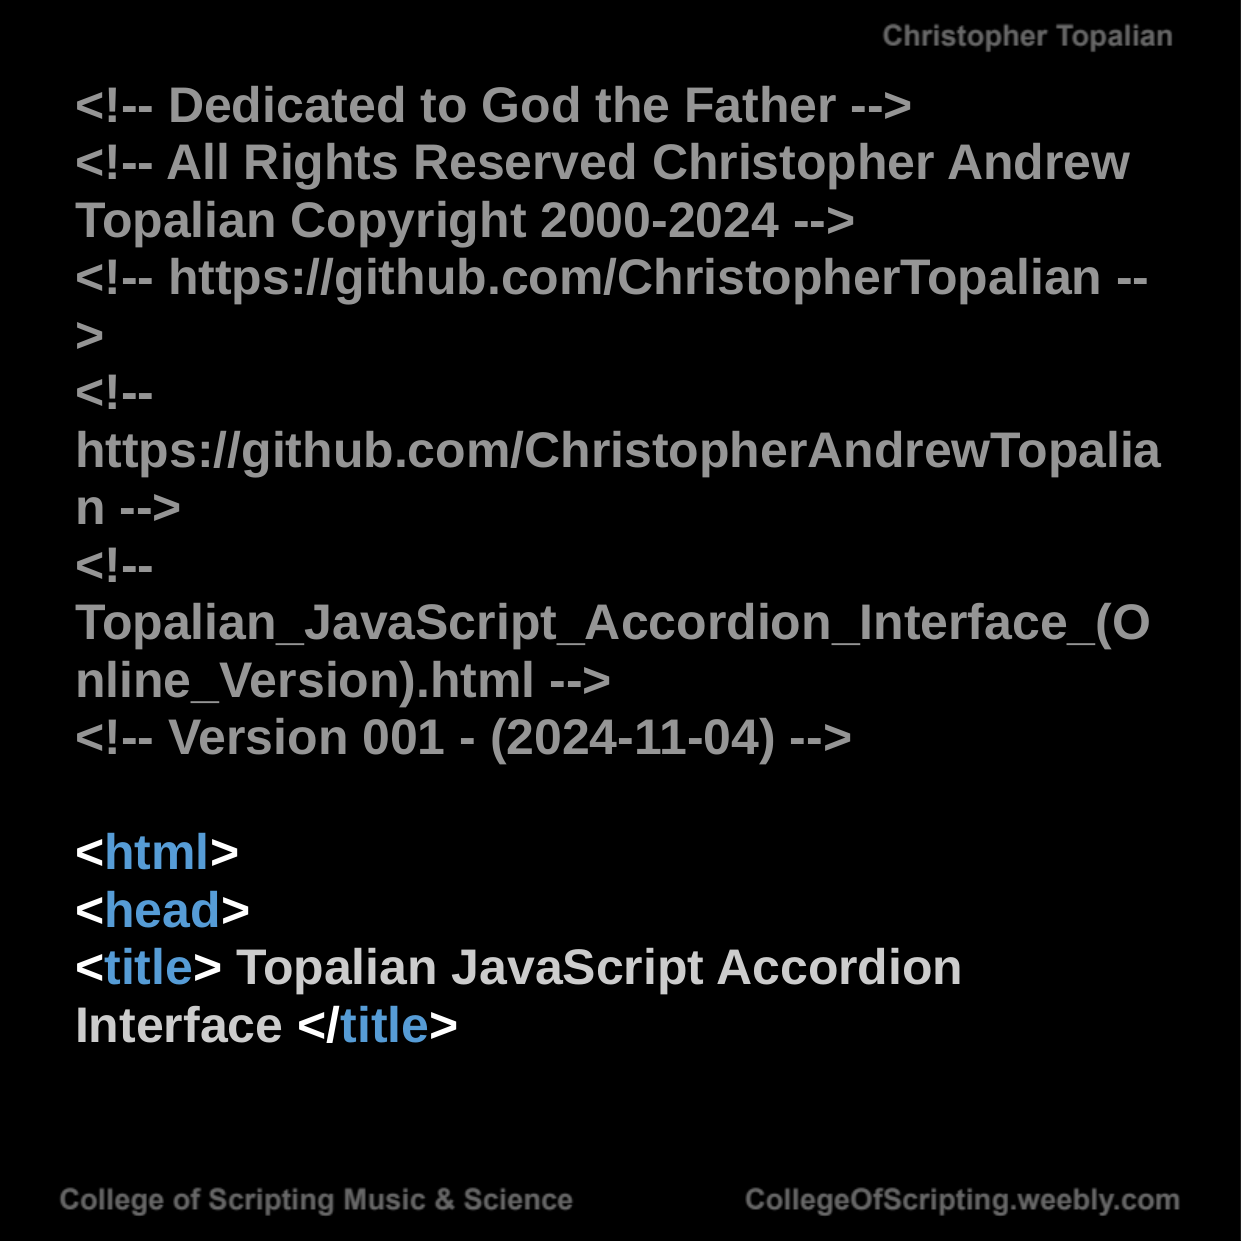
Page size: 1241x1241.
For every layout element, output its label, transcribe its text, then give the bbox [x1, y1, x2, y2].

text <!-- All Rights Reserved Christopher Andrew Topalian Copyright 2000-2024 --> [75, 132, 1166, 247]
text <title> Topalian JavaScript Accordion Interface </title> [75, 937, 1166, 1052]
text <!-- https://github.com/ChristopherTopalian --> [75, 247, 1166, 362]
text <html> [75, 822, 1166, 880]
text <head> [75, 880, 1166, 937]
text <!-- Version 001 - (2024-11-04) --> [75, 707, 1166, 765]
text <!-- Dedicated to God the Father --> [75, 75, 1166, 132]
text <!-- https://github.com/ChristopherAndrewTopalian --> [75, 362, 1166, 535]
text <!-- Topalian_JavaScript_Accordion_Interface_(Online_Version).html --> [75, 535, 1166, 707]
